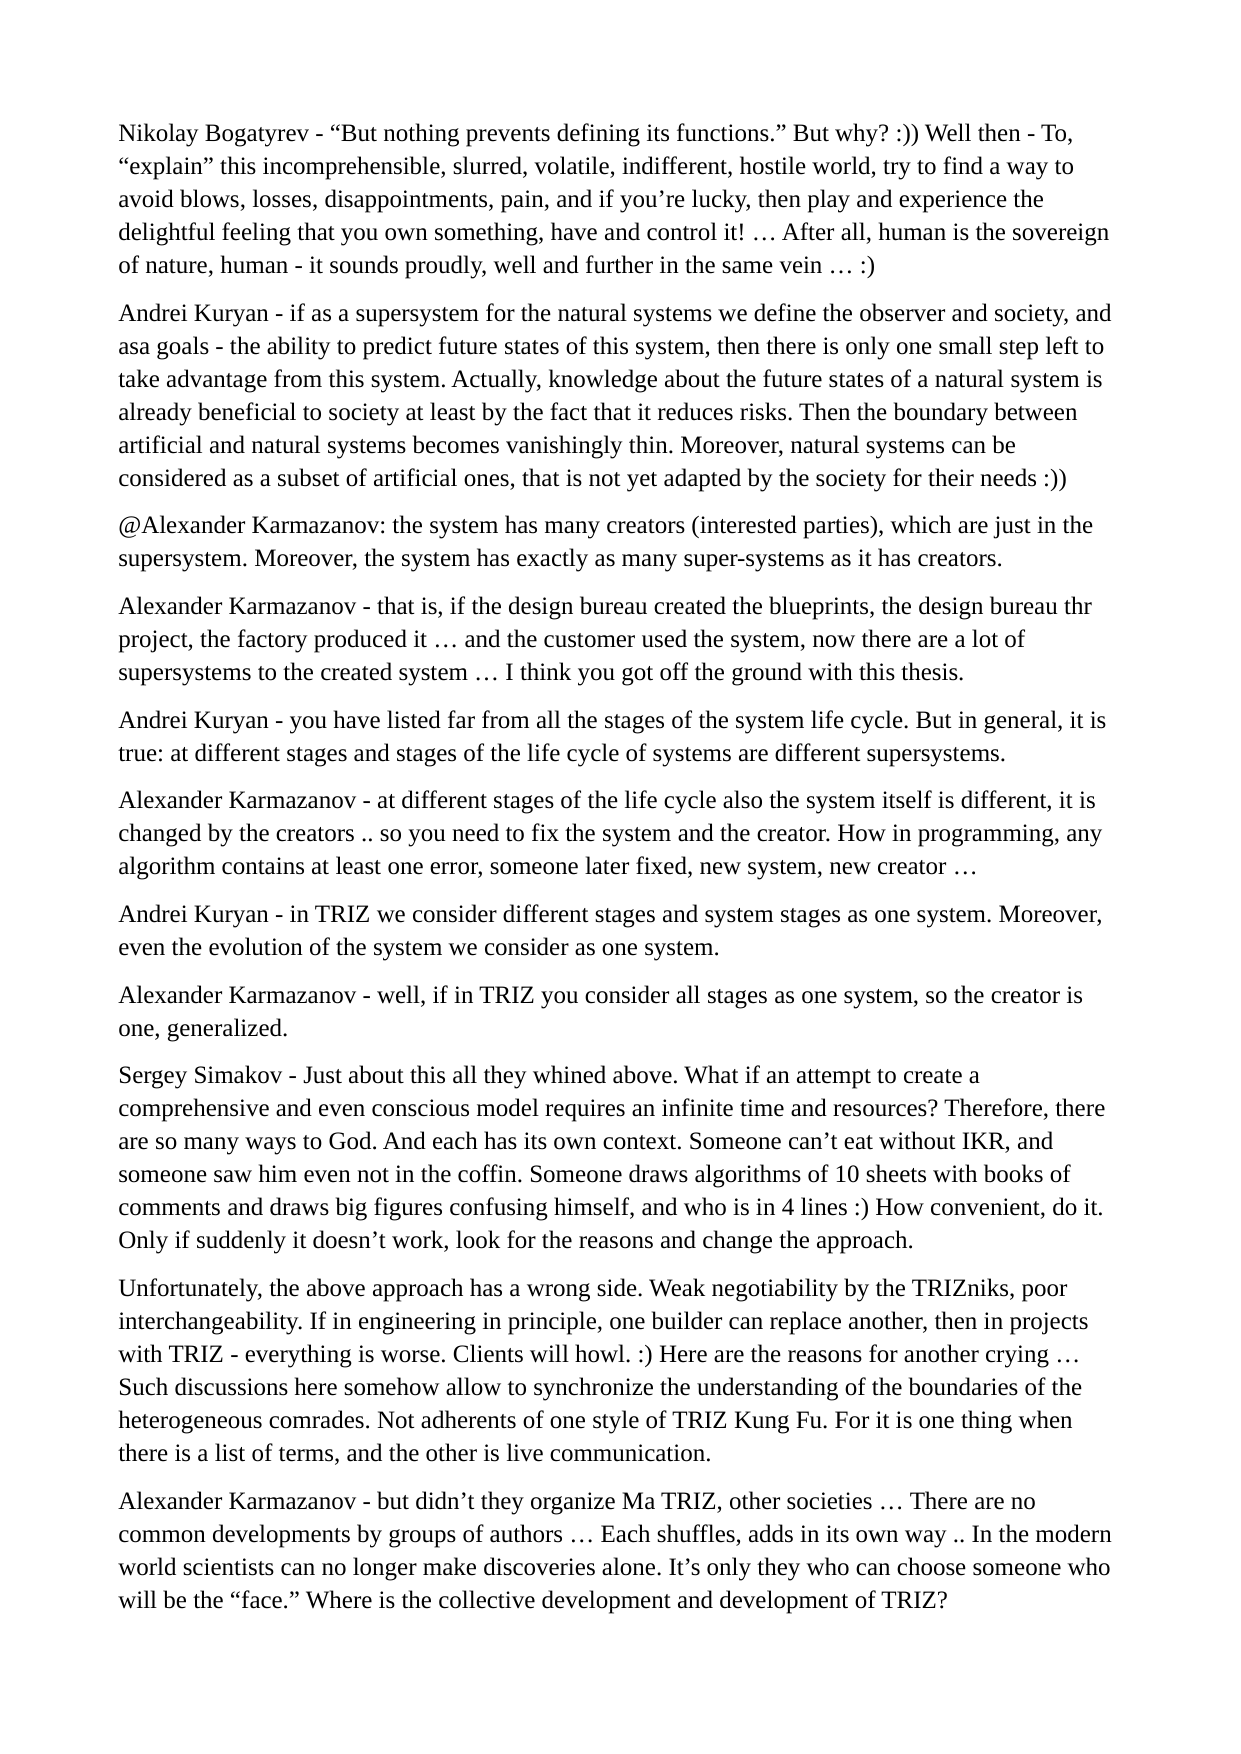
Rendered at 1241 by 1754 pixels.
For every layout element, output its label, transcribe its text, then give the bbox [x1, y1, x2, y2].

text Andrei Kuryan - if as a supersystem for the natural systems we define the observer and society, and asa goals - the ability to predict future states of this system, then there is only one small step left to take advantage from this system. Actually, knowledge about the future states of a natural system is already beneficial to society at least by the fact that it reduces risks. Then the boundary between artificial and natural systems becomes vanishingly thin. Moreover, natural systems can be considered as a subset of artificial ones, that is not yet adapted by the society for their needs :)) [118, 298, 1122, 492]
text Sergey Simakov - Just about this all they whined above. What if an attempt to create a comprehensive and even conscious model requires an infinite time and resources? Therefore, there are so many ways to God. And each has its own context. Someone can’t eat without IKR, and someone saw him even not in the coffin. Someone draws algorithms of 10 sheets with books of comments and draws big figures confusing himself, and who is in 4 lines :) How convenient, do it. Only if suddenly it doesn’t work, look for the reasons and change the approach. [118, 1060, 1122, 1254]
text Alexander Karmazanov - at different stages of the life cycle also the system itself is different, it is changed by the creators .. so you need to fix the system and the creator. How in programming, any algorithm contains at least one error, someone later fixed, new system, new creator … [118, 785, 1122, 880]
text Alexander Karmazanov - that is, if the design bureau created the blueprints, the design bureau thr project, the factory produced it … and the customer used the system, now there are a lot of supersystems to the created system … I think you got off the ground with this thesis. [118, 591, 1122, 686]
text @Alexander Karmazanov: the system has many creators (interested parties), which are just in the supersystem. Moreover, the system has exactly as many super-systems as it has creators. [118, 511, 1122, 572]
text Alexander Karmazanov - but didn’t they organize Ma TRIZ, other societies … There are no common developments by groups of authors … Each shuffles, adds in its own way .. In the modern world scientists can no longer make discoveries alone. It’s only they who can choose someone who will be the “face.” Where is the collective development and development of TRIZ? [118, 1486, 1122, 1613]
text Alexander Karmazanov - well, if in TRIZ you consider all stages as one system, so the creator is one, generalized. [118, 980, 1122, 1041]
text Andrei Kuryan - in TRIZ we consider different stages and system stages as one system. Moreover, even the evolution of the system we consider as one system. [118, 899, 1122, 961]
text Unfortunately, the above approach has a wrong side. Weak negotiability by the TRIZniks, poor interchangeability. If in engineering in principle, one builder can replace another, then in projects with TRIZ - everything is worse. Clients will howl. :) Here are the reasons for another crying … Such discussions here somehow allow to synchronize the understanding of the boundaries of the heterogeneous comrades. Not adherents of one style of TRIZ Kung Fu. For it is one thing when there is a list of terms, and the other is live communication. [118, 1273, 1122, 1467]
text Nikolay Bogatyrev - “But nothing prevents defining its functions.” But why? :)) Well then - To, “explain” this incomprehensible, slurred, volatile, indifferent, hostile world, try to find a way to avoid blows, losses, disappointments, pain, and if you’re lucky, then play and experience the delightful feeling that you own something, have and control it! … After all, human is the sovereign of nature, human - it sounds proudly, well and further in the same vein … :) [118, 118, 1122, 279]
text Andrei Kuryan - you have listed far from all the stages of the system life cycle. But in general, it is true: at different stages and stages of the life cycle of systems are different supersystems. [118, 705, 1122, 767]
